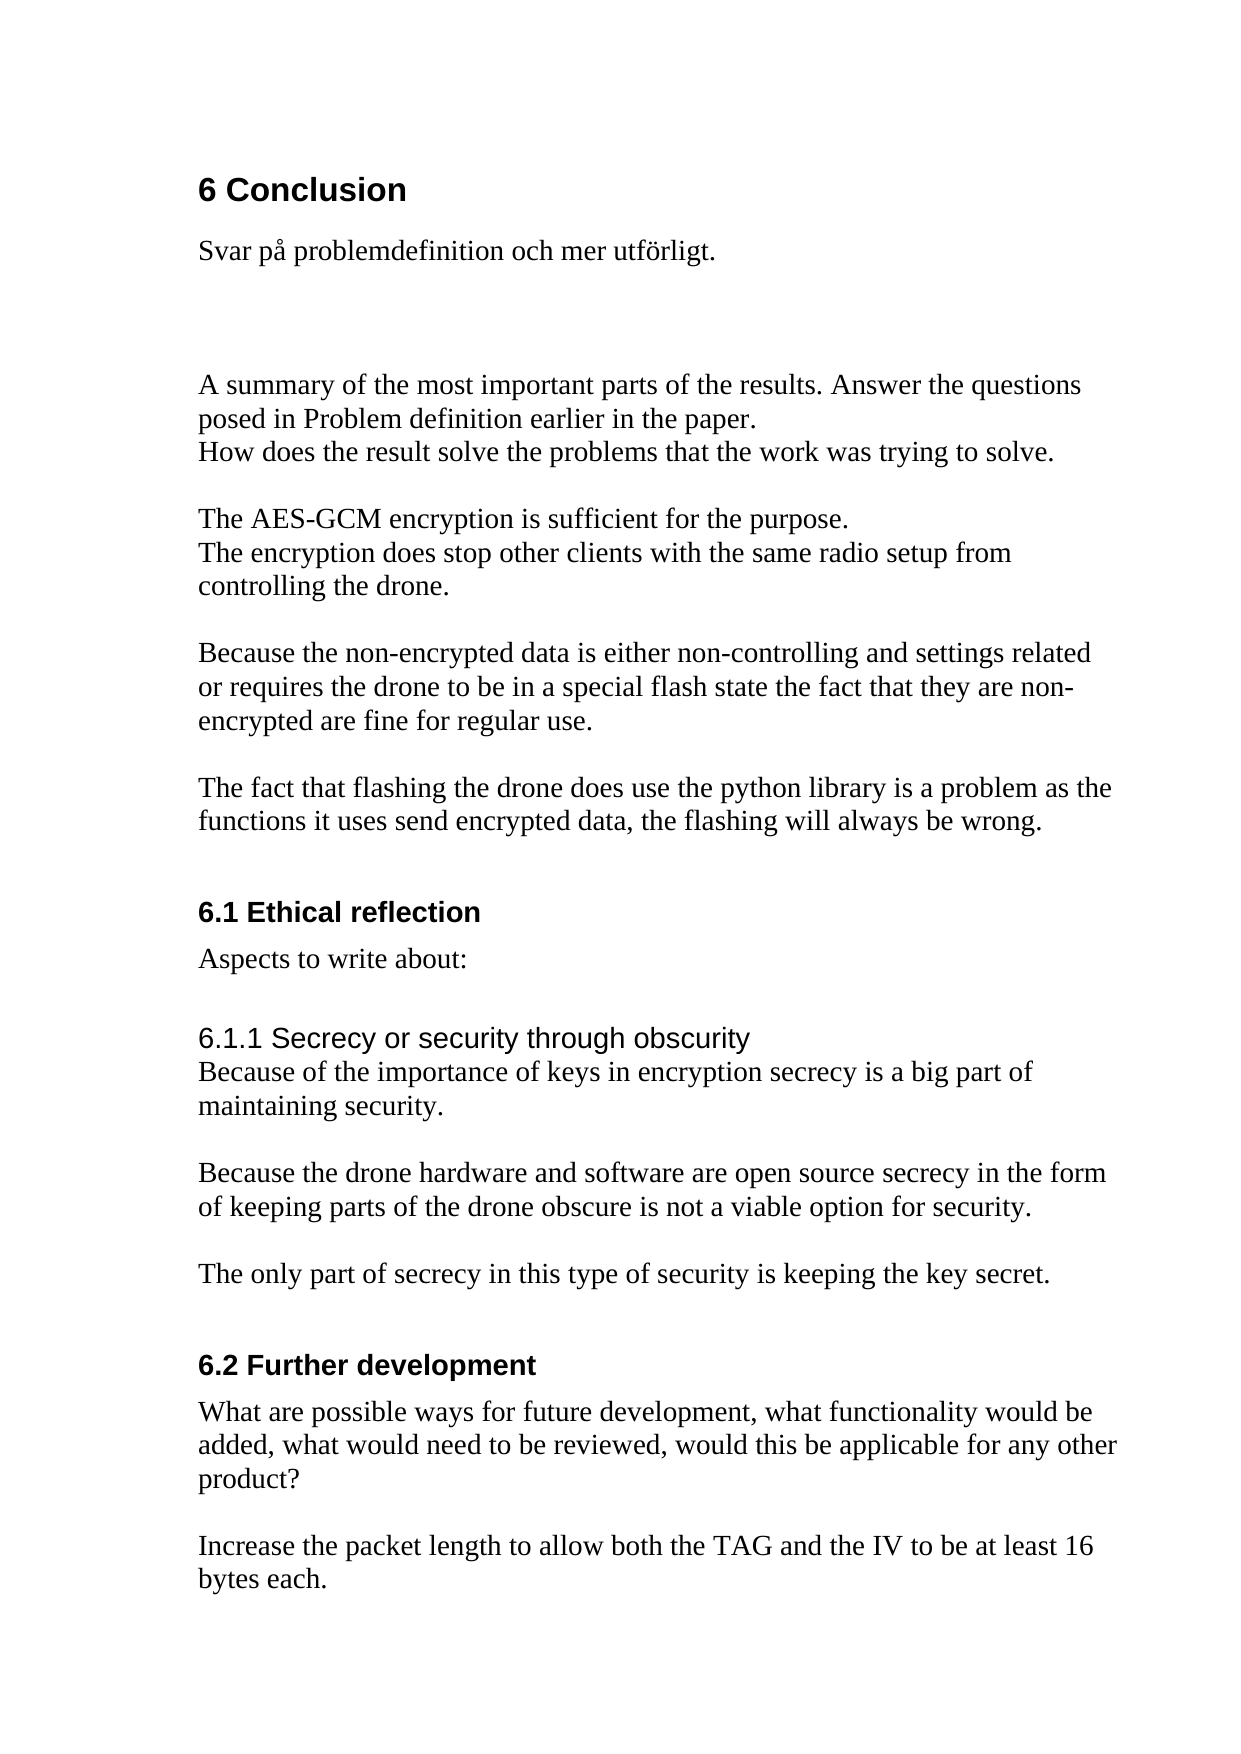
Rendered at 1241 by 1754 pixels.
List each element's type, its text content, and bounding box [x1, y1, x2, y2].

text The encryption does stop other clients with the same radio setup from controlling the drone. [198, 535, 1119, 602]
subtitle Conclusion [198, 170, 1119, 208]
text A summary of the most important parts of the results. Answer the questions posed in Problem definition earlier in the paper. [198, 367, 1119, 434]
text Because of the importance of keys in encryption secrecy is a big part of maintaining security. [198, 1054, 1119, 1122]
text The fact that flashing the drone does use the python library is a problem as the functions it uses send encrypted data, the flashing will always be wrong. [198, 770, 1119, 837]
text Aspects to write about: [198, 941, 1119, 975]
subtitle Ethical reflection [198, 895, 1119, 929]
text Svar på problemdefinition och mer utförligt. [198, 233, 1119, 267]
text Because the drone hardware and software are open source secrecy in the form of keeping parts of the drone obscure is not a viable option for security. [198, 1155, 1119, 1222]
text What are possible ways for future development, what functionality would be added, what would need to be reviewed, would this be applicable for any other product? [198, 1394, 1119, 1494]
subtitle Secrecy or security through obscurity [198, 1021, 1119, 1054]
text Because the non-encrypted data is either non-controlling and settings related or requires the drone to be in a special flash state the fact that they are non-encrypted are fine for regular use. [198, 636, 1119, 736]
text Increase the packet length to allow both the TAG and the IV to be at least 16 bytes each. [198, 1528, 1119, 1595]
text How does the result solve the problems that the work was trying to solve. [198, 434, 1119, 468]
text The only part of secrecy in this type of security is keeping the key secret. [198, 1256, 1119, 1289]
text The AES-GCM encryption is sufficient for the purpose. [198, 501, 1119, 535]
subtitle Further development [198, 1348, 1119, 1381]
